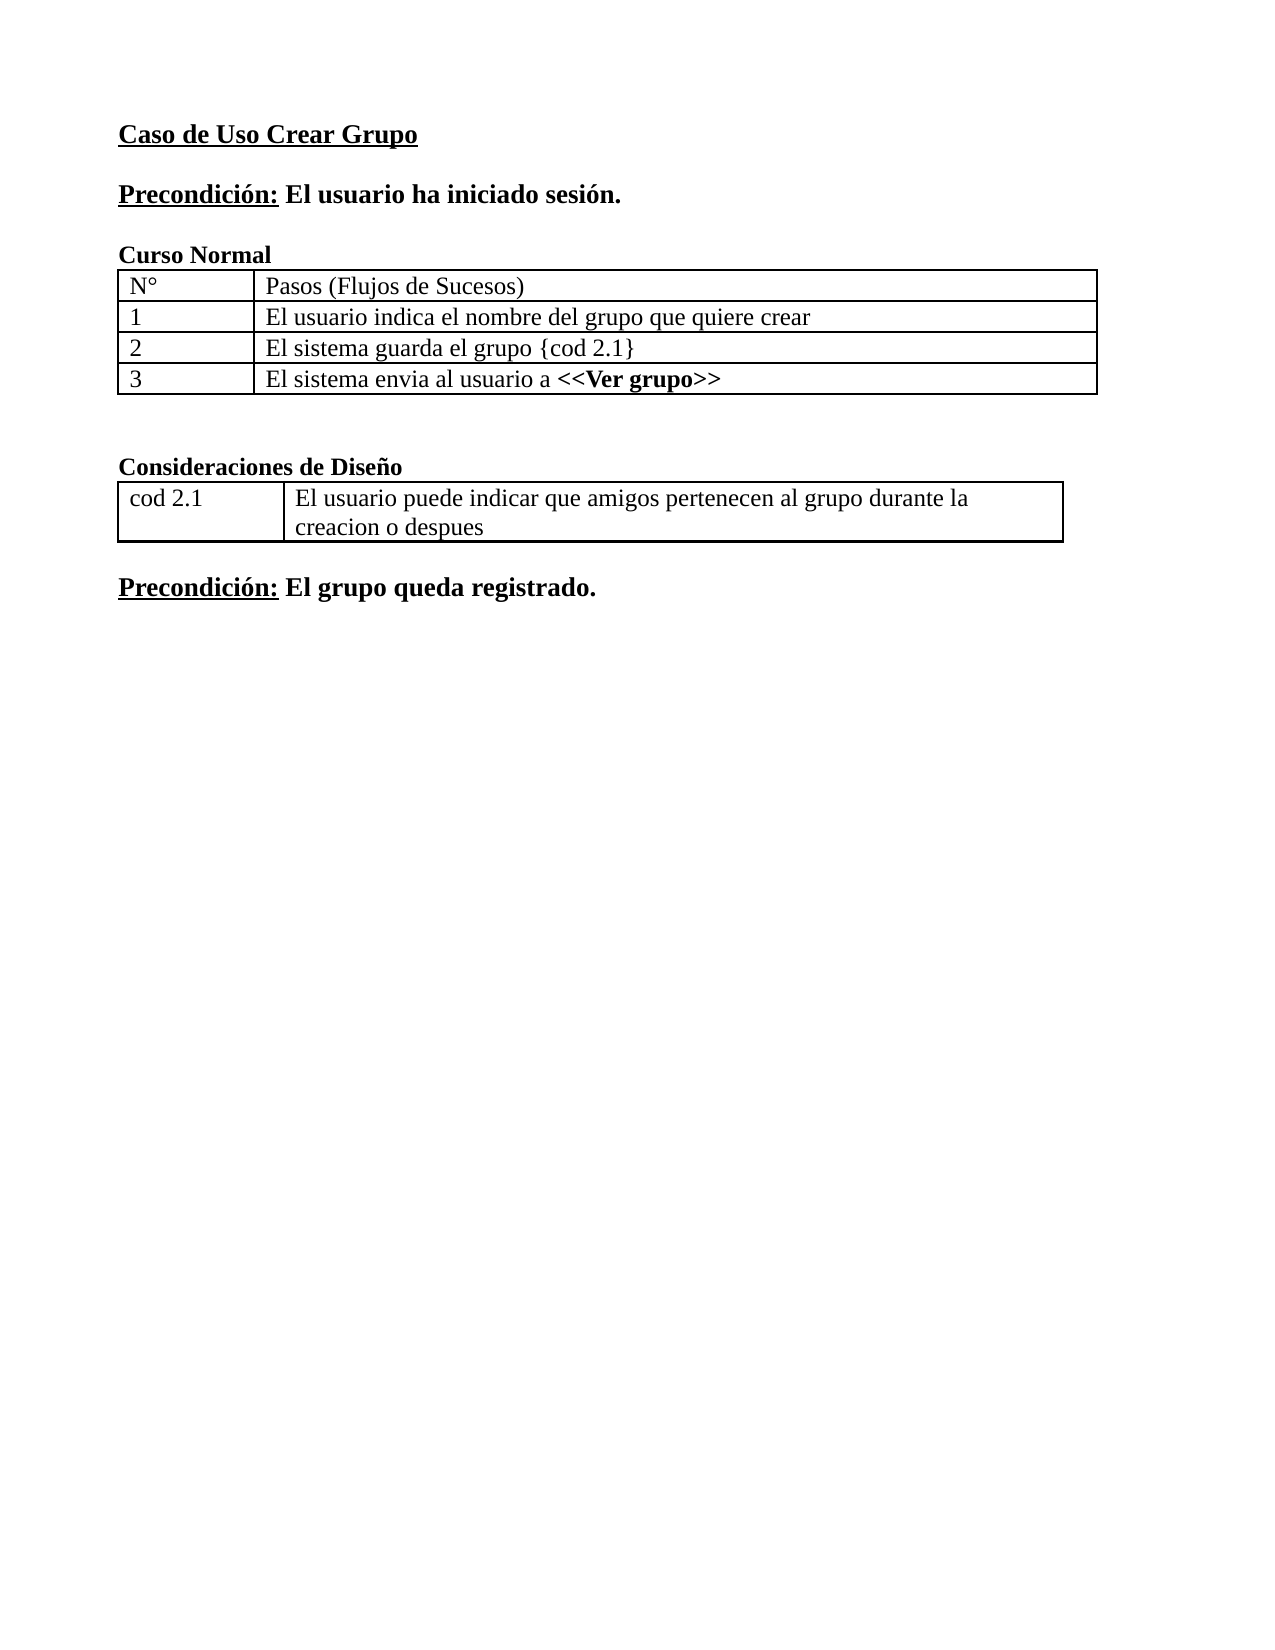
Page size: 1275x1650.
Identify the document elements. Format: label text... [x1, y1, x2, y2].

table_header cod 2.1 [119, 483, 283, 540]
table_cell El usuario indica el nombre del grupo que quiere crear [255, 302, 1096, 331]
table_cell El sistema guarda el grupo {cod 2.1} [255, 333, 1096, 362]
text Precondición: El usuario ha iniciado sesión. [118, 178, 1157, 209]
text Curso Normal [118, 240, 1157, 269]
table_header Pasos (Flujos de Sucesos) [255, 271, 1096, 300]
table_header N° [119, 271, 253, 300]
table_cell 3 [119, 364, 253, 392]
table_cell El sistema envia al usuario a <<Ver grupo>> [255, 364, 1096, 392]
table_cell 2 [119, 333, 253, 362]
text Consideraciones de Diseño [118, 452, 1157, 481]
text Precondición: El grupo queda registrado. [118, 571, 1157, 602]
text Caso de Uso Crear Grupo [118, 118, 1157, 149]
table_cell 1 [119, 302, 253, 331]
table_header El usuario puede indicar que amigos pertenecen al grupo durante la creacion o despues [285, 483, 1062, 540]
